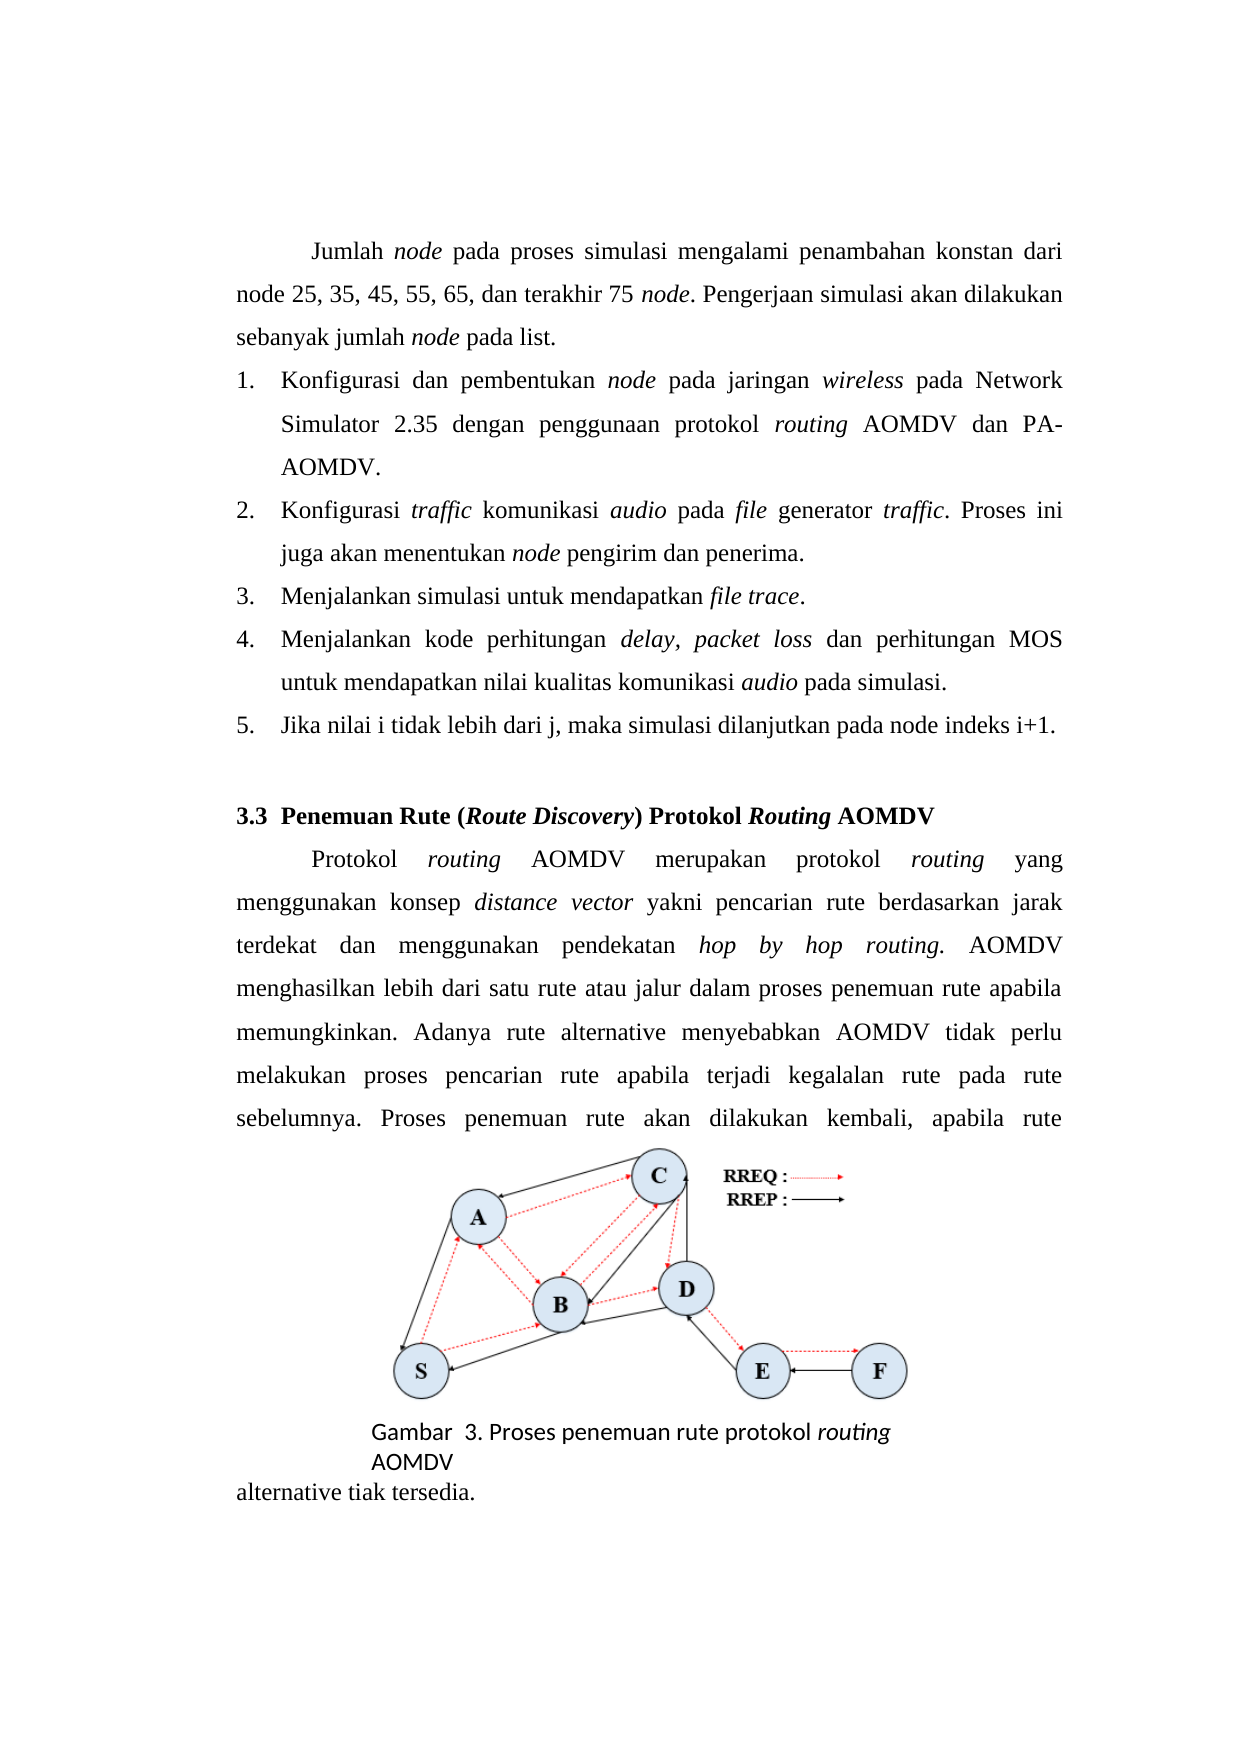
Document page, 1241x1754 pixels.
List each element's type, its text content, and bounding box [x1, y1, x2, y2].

list Menjalankan simulasi untuk mendapatkan file trace. [236, 581, 1063, 610]
list Protokol routing AOMDV merupakan protokol routing yang menggunakan konsep distance vector yakni pencarian rute berdasarkan jarak terdekat dan menggunakan pendekatan hop by hop routing. AOMDV menghasilkan lebih dari satu rute atau jalur dalam proses penemuan rute apabila memungkinkan. Adanya rute alternative menyebabkan AOMDV tidak perlu melakukan proses pencarian rute apabila terjadi kegalalan rute pada rute sebelumnya. Proses penemuan rute akan dilakukan kembali, apabila rute alternative tiak tersedia. [236, 844, 1063, 1506]
list Konfigurasi dan pembentukan node pada jaringan wireless pada Network Simulator 2.35 dengan penggunaan protokol routing AOMDV dan PA-AOMDV. [236, 366, 1063, 481]
list Jumlah node pada proses simulasi mengalami penambahan konstan dari node 25, 35, 45, 55, 65, dan terakhir 75 node. Pengerjaan simulasi akan dilakukan sebanyak jumlah node pada list. [236, 236, 1063, 351]
picture [371, 1146, 920, 1407]
list Menjalankan kode perhitungan delay, packet loss dan perhitungan MOS untuk mendapatkan nilai kualitas komunikasi audio pada simulasi. [236, 624, 1063, 696]
list Konfigurasi traffic komunikasi audio pada file generator traffic. Proses ini juga akan menentukan node pengirim dan penerima. [236, 495, 1063, 567]
list Jika nilai i tidak lebih dari j, maka simulasi dilanjutkan pada node indeks i+1. [236, 711, 1063, 739]
subtitle Penemuan Rute (Route Discovery) Protokol Routing AOMDV [236, 801, 1063, 830]
